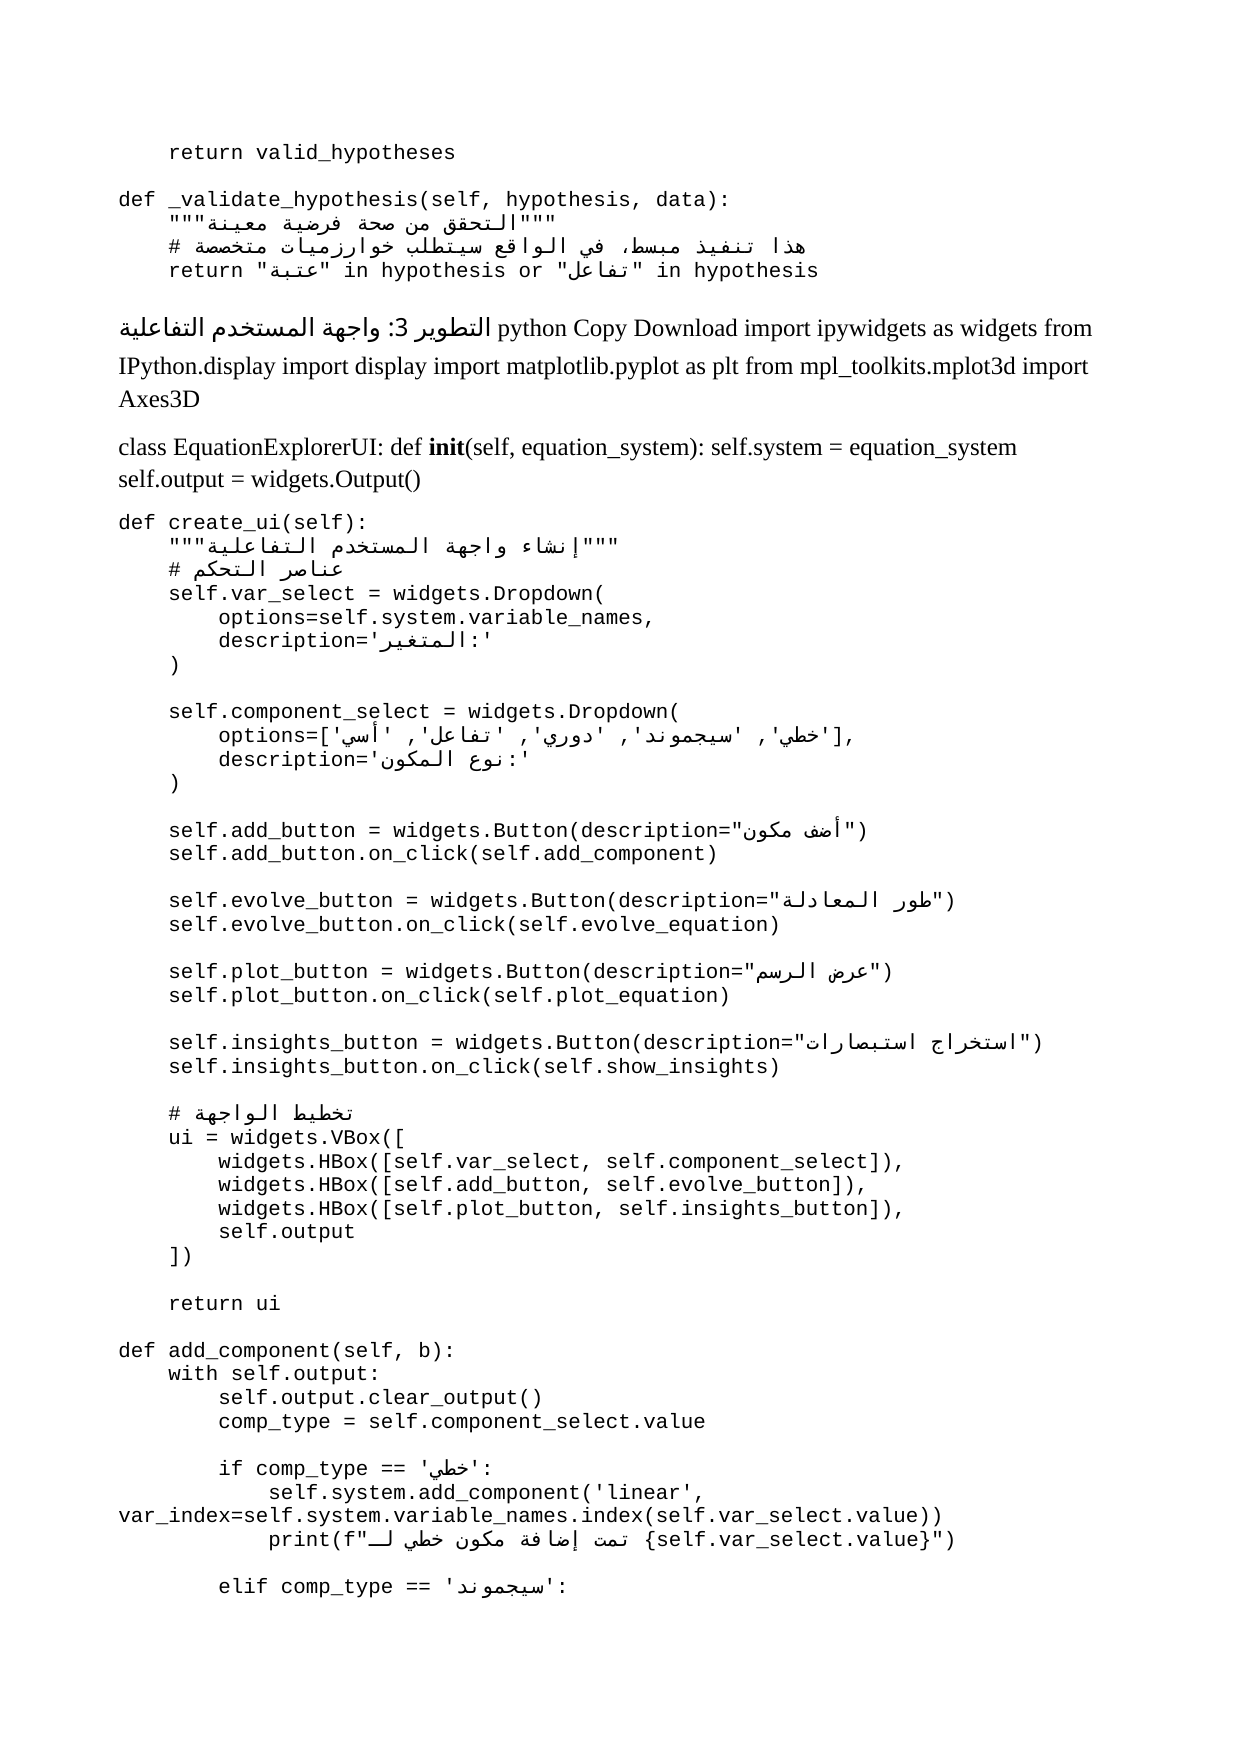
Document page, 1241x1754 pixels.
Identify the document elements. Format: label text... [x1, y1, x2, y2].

text class EquationExplorerUI: def init(self, equation_system): self.system = equation_system self.output = widgets.Output() [118, 432, 1122, 493]
text self.insights_button.on_click(self.show_insights) [118, 1056, 1122, 1080]
text self.add_button.on_click(self.add_component) [118, 843, 1122, 867]
text if comp_type == 'خطي': [118, 1458, 1122, 1482]
text ]) [118, 1245, 1122, 1269]
text widgets.HBox([self.plot_button, self.insights_button]), [118, 1198, 1122, 1222]
text ) [118, 772, 1122, 796]
text self.system.add_component('linear', var_index=self.system.variable_names.index(self.var_select.value)) [118, 1482, 1122, 1529]
text self.plot_button = widgets.Button(description="عرض الرسم") [118, 961, 1122, 985]
text self.add_button = widgets.Button(description="أضف مكون") [118, 819, 1122, 843]
text elif comp_type == 'سيجموند': [118, 1576, 1122, 1600]
text self.evolve_button.on_click(self.evolve_equation) [118, 914, 1122, 938]
text description='المتغير:' [118, 630, 1122, 654]
text widgets.HBox([self.var_select, self.component_select]), [118, 1151, 1122, 1174]
text options=self.system.variable_names, [118, 607, 1122, 630]
text """التحقق من صحة فرضية معينة""" [118, 213, 1122, 236]
text # تخطيط الواجهة [118, 1103, 1122, 1127]
text self.plot_button.on_click(self.plot_equation) [118, 985, 1122, 1009]
text """إنشاء واجهة المستخدم التفاعلية""" [118, 536, 1122, 559]
text options=['خطي', 'سيجموند', 'دوري', 'تفاعل', 'أسي'], [118, 725, 1122, 749]
text التطوير 3: واجهة المستخدم التفاعلية python Copy Download import ipywidgets as widgets from IPython.display import display import matplotlib.pyplot as plt from mpl_toolkits.mplot3d import Axes3D [118, 313, 1122, 413]
text ) [118, 654, 1122, 678]
text print(f"تمت إضافة مكون خطي لـ {self.var_select.value}") [118, 1529, 1122, 1553]
text def add_component(self, b): [118, 1340, 1122, 1363]
text self.insights_button = widgets.Button(description="استخراج استبصارات") [118, 1032, 1122, 1056]
text self.evolve_button = widgets.Button(description="طور المعادلة") [118, 891, 1122, 914]
text self.var_select = widgets.Dropdown( [118, 583, 1122, 607]
text description='نوع المكون:' [118, 749, 1122, 772]
text # هذا تنفيذ مبسط، في الواقع سيتطلب خوارزميات متخصصة [118, 236, 1122, 260]
text return "عتبة" in hypothesis or "تفاعل" in hypothesis [118, 260, 1122, 284]
text def create_ui(self): [118, 512, 1122, 536]
text ui = widgets.VBox([ [118, 1127, 1122, 1151]
text return valid_hypotheses [118, 142, 1122, 165]
text return ui [118, 1292, 1122, 1316]
text self.output [118, 1222, 1122, 1245]
text # عناصر التحكم [118, 559, 1122, 583]
text self.component_select = widgets.Dropdown( [118, 701, 1122, 725]
text widgets.HBox([self.add_button, self.evolve_button]), [118, 1174, 1122, 1198]
text self.output.clear_output() [118, 1387, 1122, 1411]
text with self.output: [118, 1363, 1122, 1387]
text def _validate_hypothesis(self, hypothesis, data): [118, 189, 1122, 213]
text comp_type = self.component_select.value [118, 1411, 1122, 1434]
